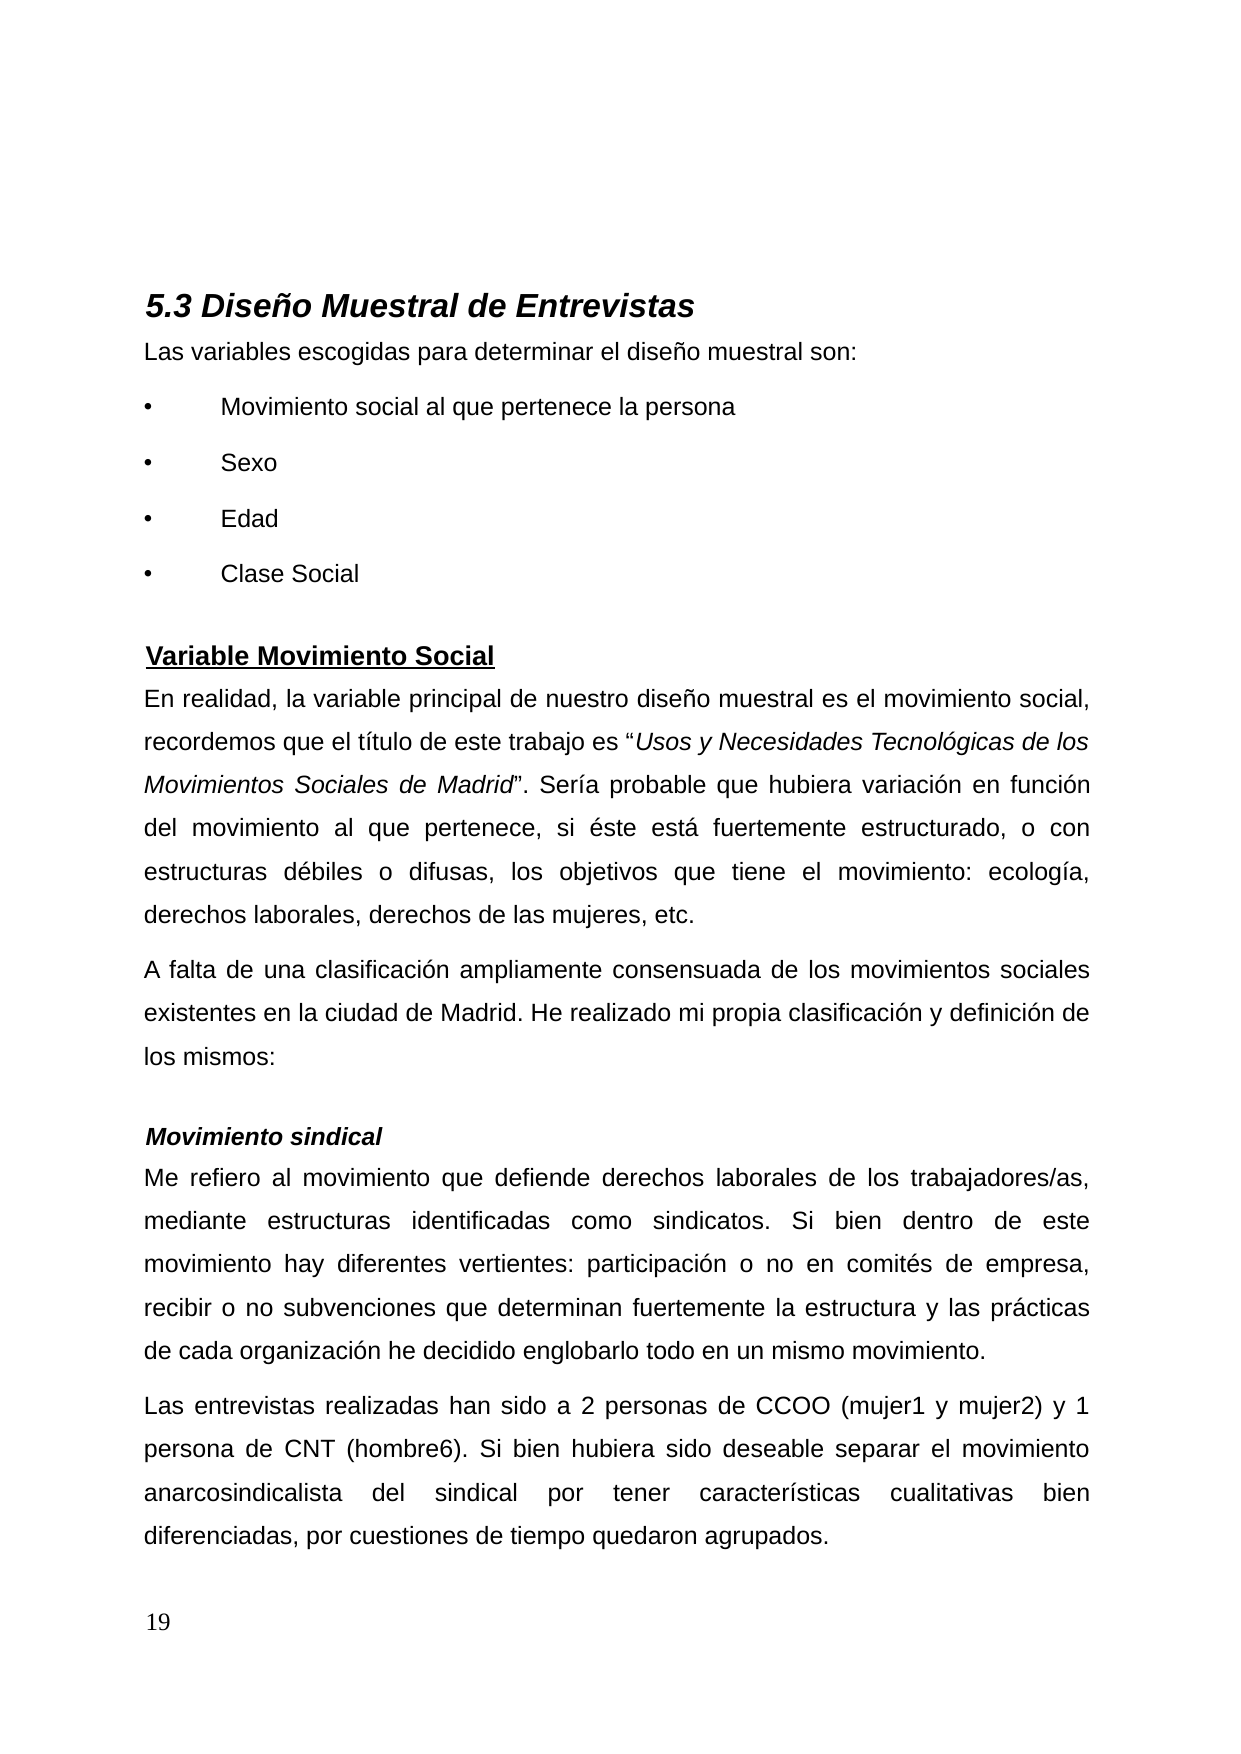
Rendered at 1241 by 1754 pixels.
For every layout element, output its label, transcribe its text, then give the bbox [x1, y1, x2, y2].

text Me refiero al movimiento que defiende derechos laborales de los trabajadores/as, mediante estructuras identificadas como sindicatos. Si bien dentro de este movimiento hay diferentes vertientes: participación o no en comités de empresa, recibir o no subvenciones que determinan fuertemente la estructura y las prácticas de cada organización he decidido englobarlo todo en un mismo movimiento. [144, 1163, 1092, 1364]
subtitle Movimiento sindical [145, 1122, 1092, 1151]
text Las variables escogidas para determinar el diseño muestral son: [144, 337, 1092, 365]
text A falta de una clasificación ampliamente consensuada de los movimientos sociales existentes en la ciudad de Madrid. He realizado mi propia clasificación y definición de los mismos: [144, 955, 1092, 1070]
subtitle 5.3 Diseño Muestral de Entrevistas [145, 286, 1092, 324]
list Sexo [144, 448, 1092, 477]
list Edad [144, 504, 1092, 533]
list Movimiento social al que pertenece la persona [144, 392, 1092, 421]
text Las entrevistas realizadas han sido a 2 personas de CCOO (mujer1 y mujer2) y 1 persona de CNT (hombre6). Si bien hubiera sido deseable separar el movimiento anarcosindicalista del sindical por tener características cualitativas bien diferenciadas, por cuestiones de tiempo quedaron agrupados. [144, 1391, 1092, 1549]
list Clase Social [144, 559, 1092, 588]
text En realidad, la variable principal de nuestro diseño muestral es el movimiento social, recordemos que el título de este trabajo es “Usos y Necesidades Tecnológicas de los Movimientos Sociales de Madrid”. Sería probable que hubiera variación en función del movimiento al que pertenece, si éste está fuertemente estructurado, o con estructuras débiles o difusas, los objetivos que tiene el movimiento: ecología, derechos laborales, derechos de las mujeres, etc. [144, 684, 1092, 928]
subtitle Variable Movimiento Social [145, 640, 1092, 671]
